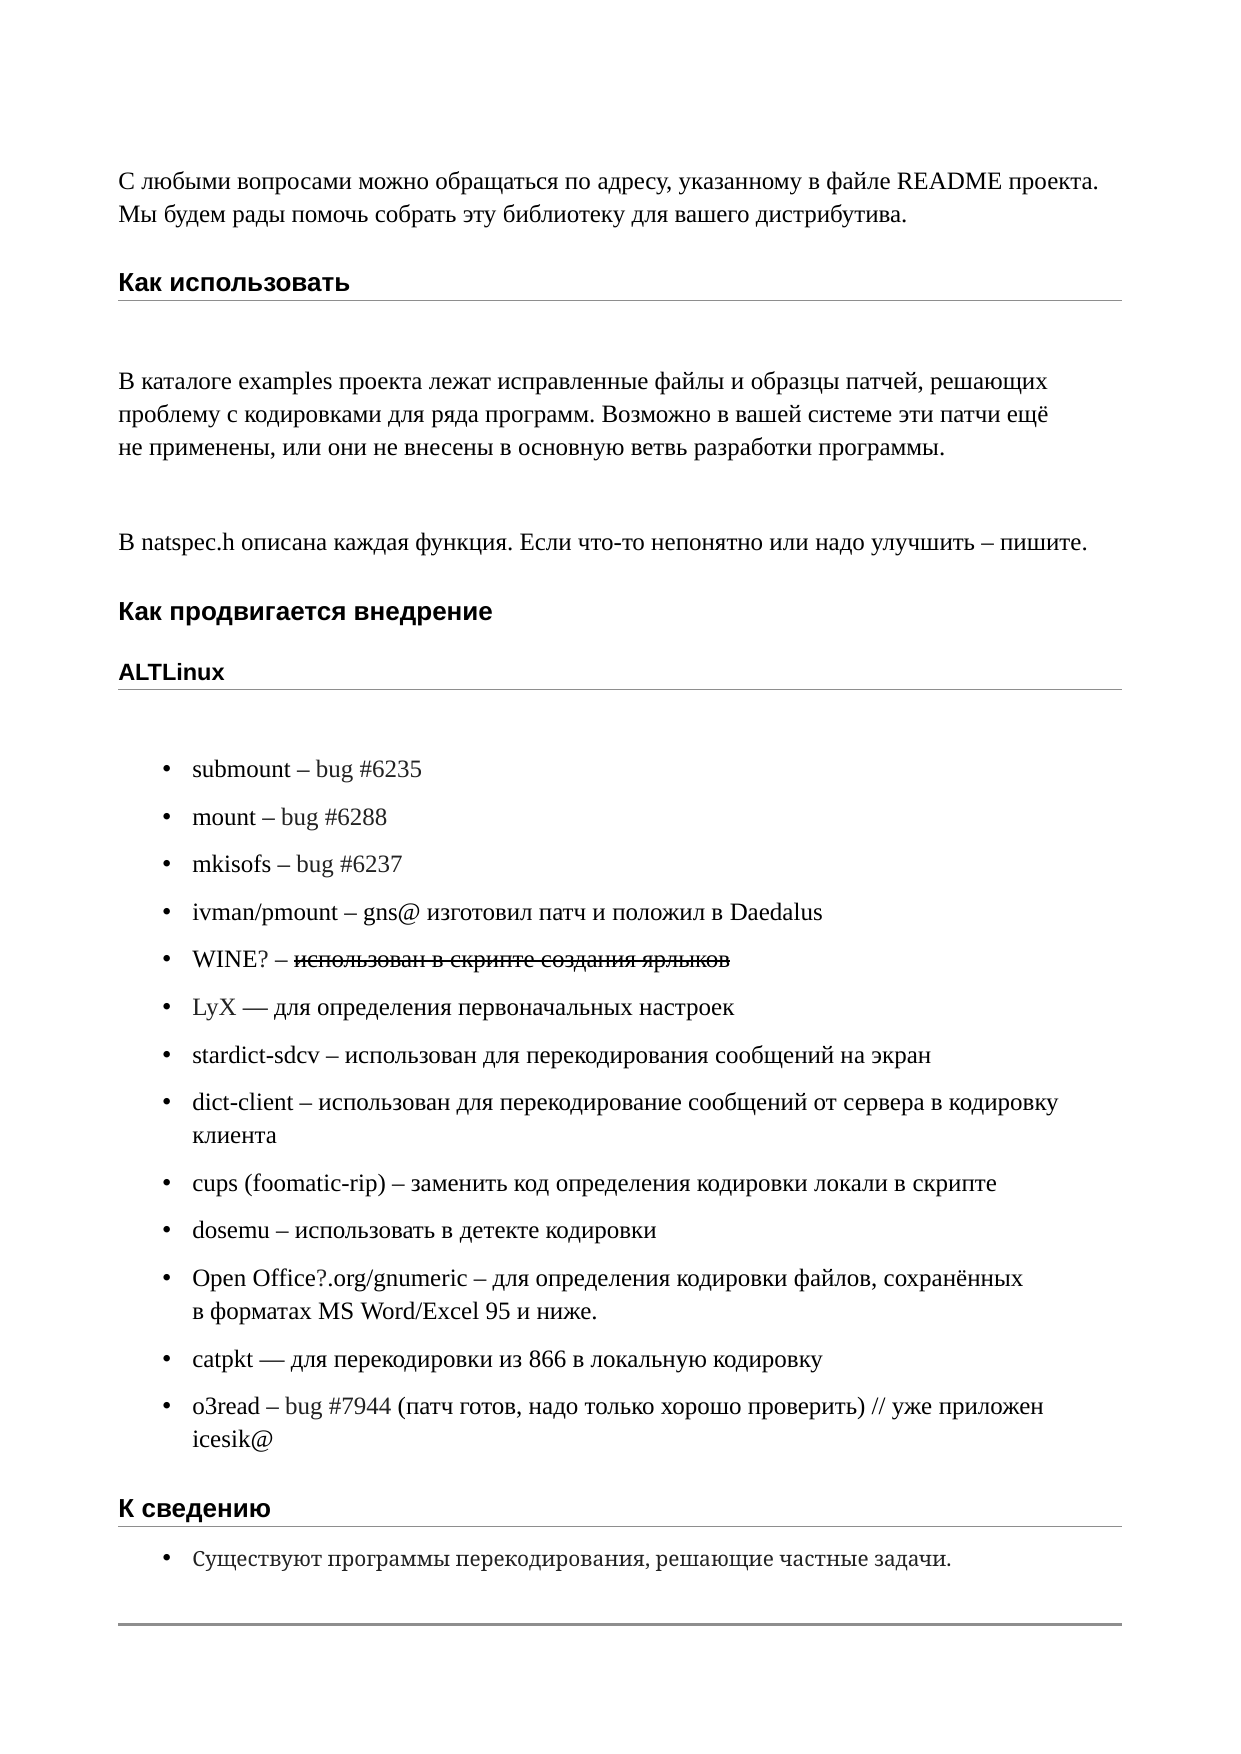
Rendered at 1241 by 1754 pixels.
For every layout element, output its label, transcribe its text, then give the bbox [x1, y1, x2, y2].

list o3read – bug #7944 (патч готов, надо только хорошо проверить) // уже приложен icesik@ [162, 1391, 1122, 1453]
list stardict-sdcv – использован для перекодирования сообщений на экран [162, 1040, 1122, 1068]
list Open Office?.org/gnumeric – для определения кодировки файлов, сохранённых в форматах MS Word/Excel 95 и ниже. [162, 1263, 1122, 1325]
text С любыми вопросами можно обращаться по адресу, указанному в файле README проекта. Мы будем рады помочь собрать эту библиотеку для вашего дистрибутива. [118, 166, 1122, 227]
list submount – bug #6235 [162, 754, 1122, 783]
list mkisofs – bug #6237 [162, 849, 1122, 878]
list Существуют программы перекодирования, решающие частные задачи. [162, 1544, 1122, 1573]
subtitle ALTLinux [118, 659, 1122, 689]
list WINE? – использован в скрипте создания ярлыков [162, 944, 1122, 973]
subtitle Как использовать [118, 267, 1122, 300]
text В каталоге examples проекта лежат исправленные файлы и образцы патчей, решающих проблему с кодировками для ряда программ. Возможно в вашей системе эти патчи ещё не применены, или они не внесены в основную ветвь разработки программы. [118, 366, 1122, 461]
list LyX — для определения первоначальных настроек [162, 992, 1122, 1021]
list mount – bug #6288 [162, 802, 1122, 830]
list catpkt — для перекодировки из 866 в локальную кодировку [162, 1344, 1122, 1372]
list dict-client – использован для перекодирование сообщений от сервера в кодировку клиента [162, 1087, 1122, 1149]
subtitle Как продвигается внедрение [118, 596, 1122, 626]
list dosemu – использовать в детекте кодировки [162, 1216, 1122, 1244]
subtitle К сведению [118, 1493, 1122, 1526]
text В natspec.h описана каждая функция. Если что-то непонятно или надо улучшить – пишите. [118, 527, 1122, 556]
list ivman/pmount – gns@ изготовил патч и положил в Daedalus [162, 897, 1122, 926]
list cups (foomatic-rip) – заменить код определения кодировки локали в скрипте [162, 1168, 1122, 1197]
